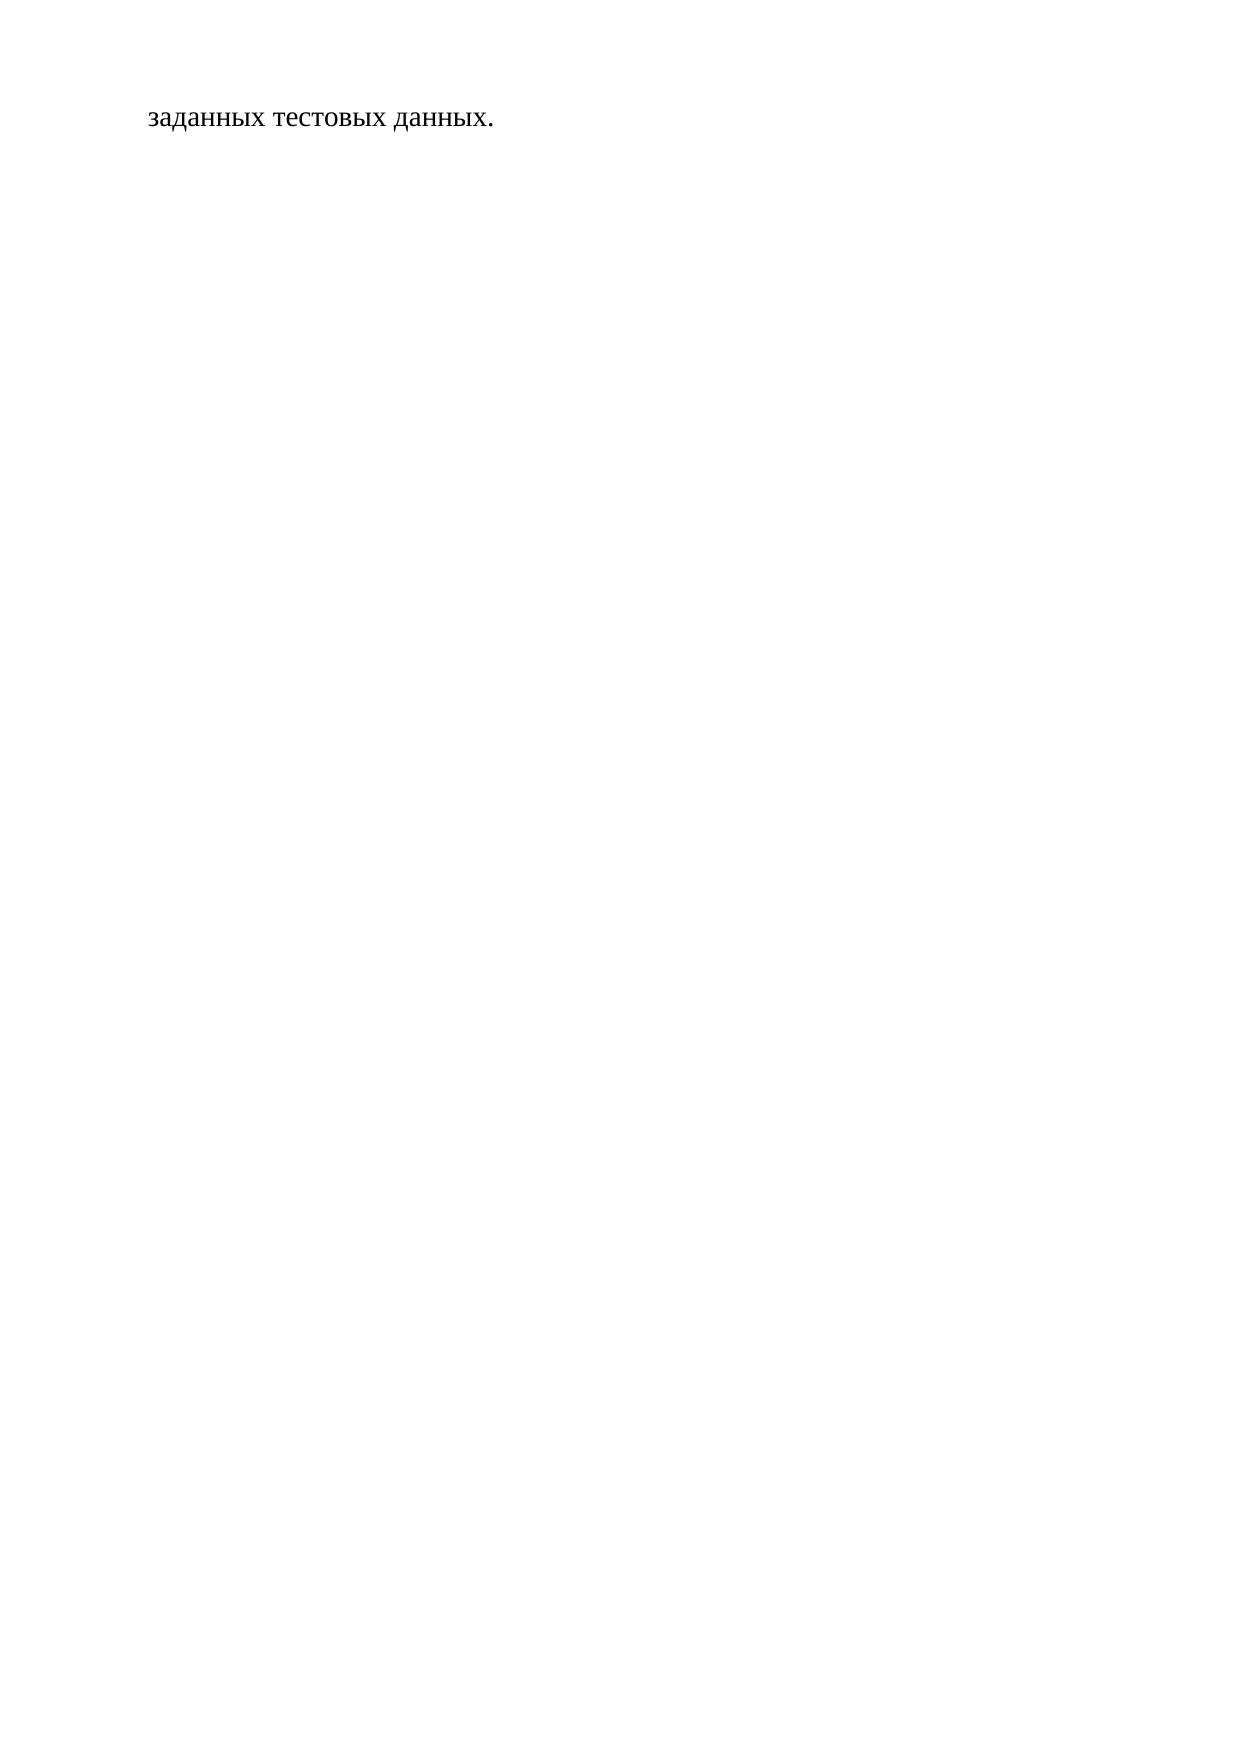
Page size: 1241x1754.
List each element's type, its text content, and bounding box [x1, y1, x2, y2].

text заданных тестовых данных. [148, 99, 1181, 133]
